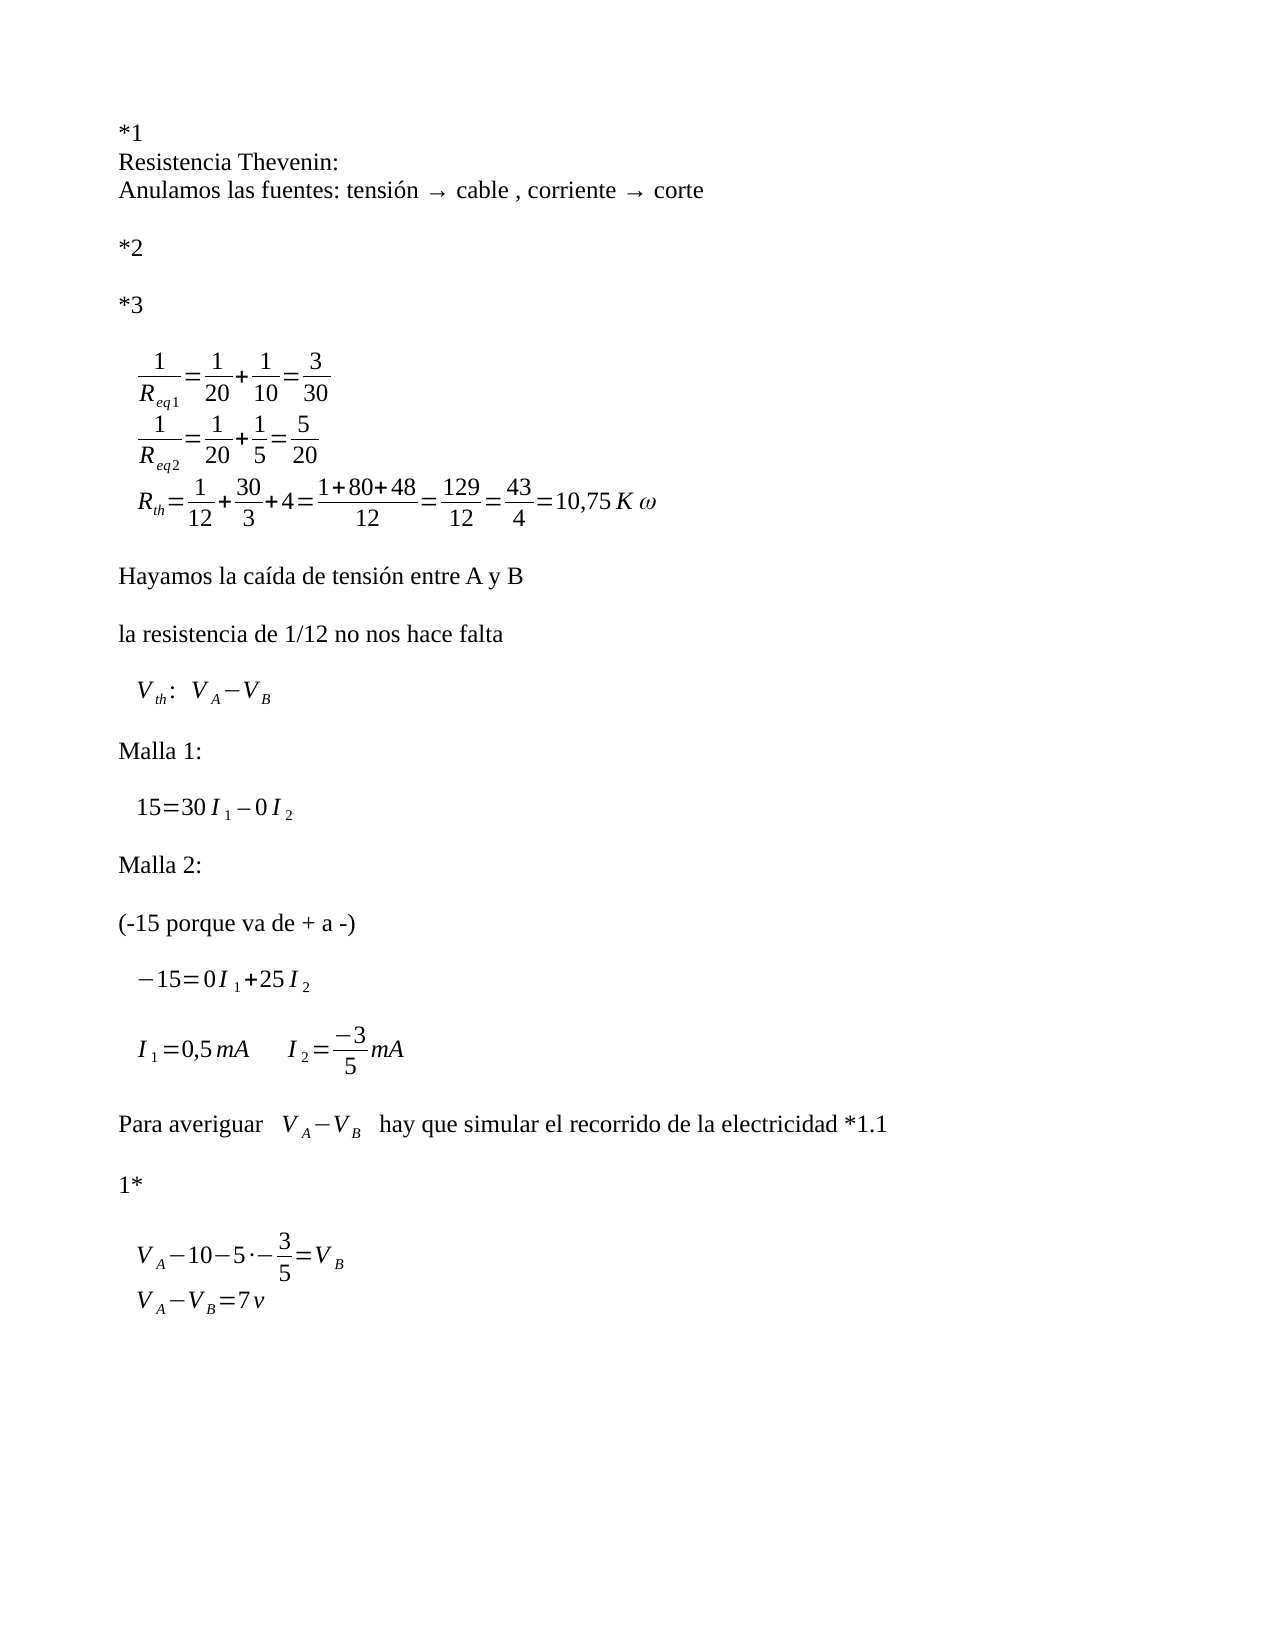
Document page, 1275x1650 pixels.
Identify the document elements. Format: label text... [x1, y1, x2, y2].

text la resistencia de 1/12 no nos hace falta [118, 619, 1157, 647]
text Anulamos las fuentes: tensión → cable , corriente → corte [118, 176, 1157, 204]
text Para averiguarhay que simular el recorrido de la electricidad *1.1 [118, 1109, 1157, 1142]
text Resistencia Thevenin: [118, 147, 1157, 176]
text Hayamos la caída de tensión entre A y B [118, 561, 1157, 590]
text *3 [118, 291, 1157, 319]
text *2 [118, 233, 1157, 262]
text Malla 1: [118, 736, 1157, 765]
text 1* [118, 1170, 1157, 1199]
text *1 [118, 118, 1157, 147]
text Malla 2: [118, 850, 1157, 879]
text (-15 porque va de + a -) [118, 908, 1157, 936]
